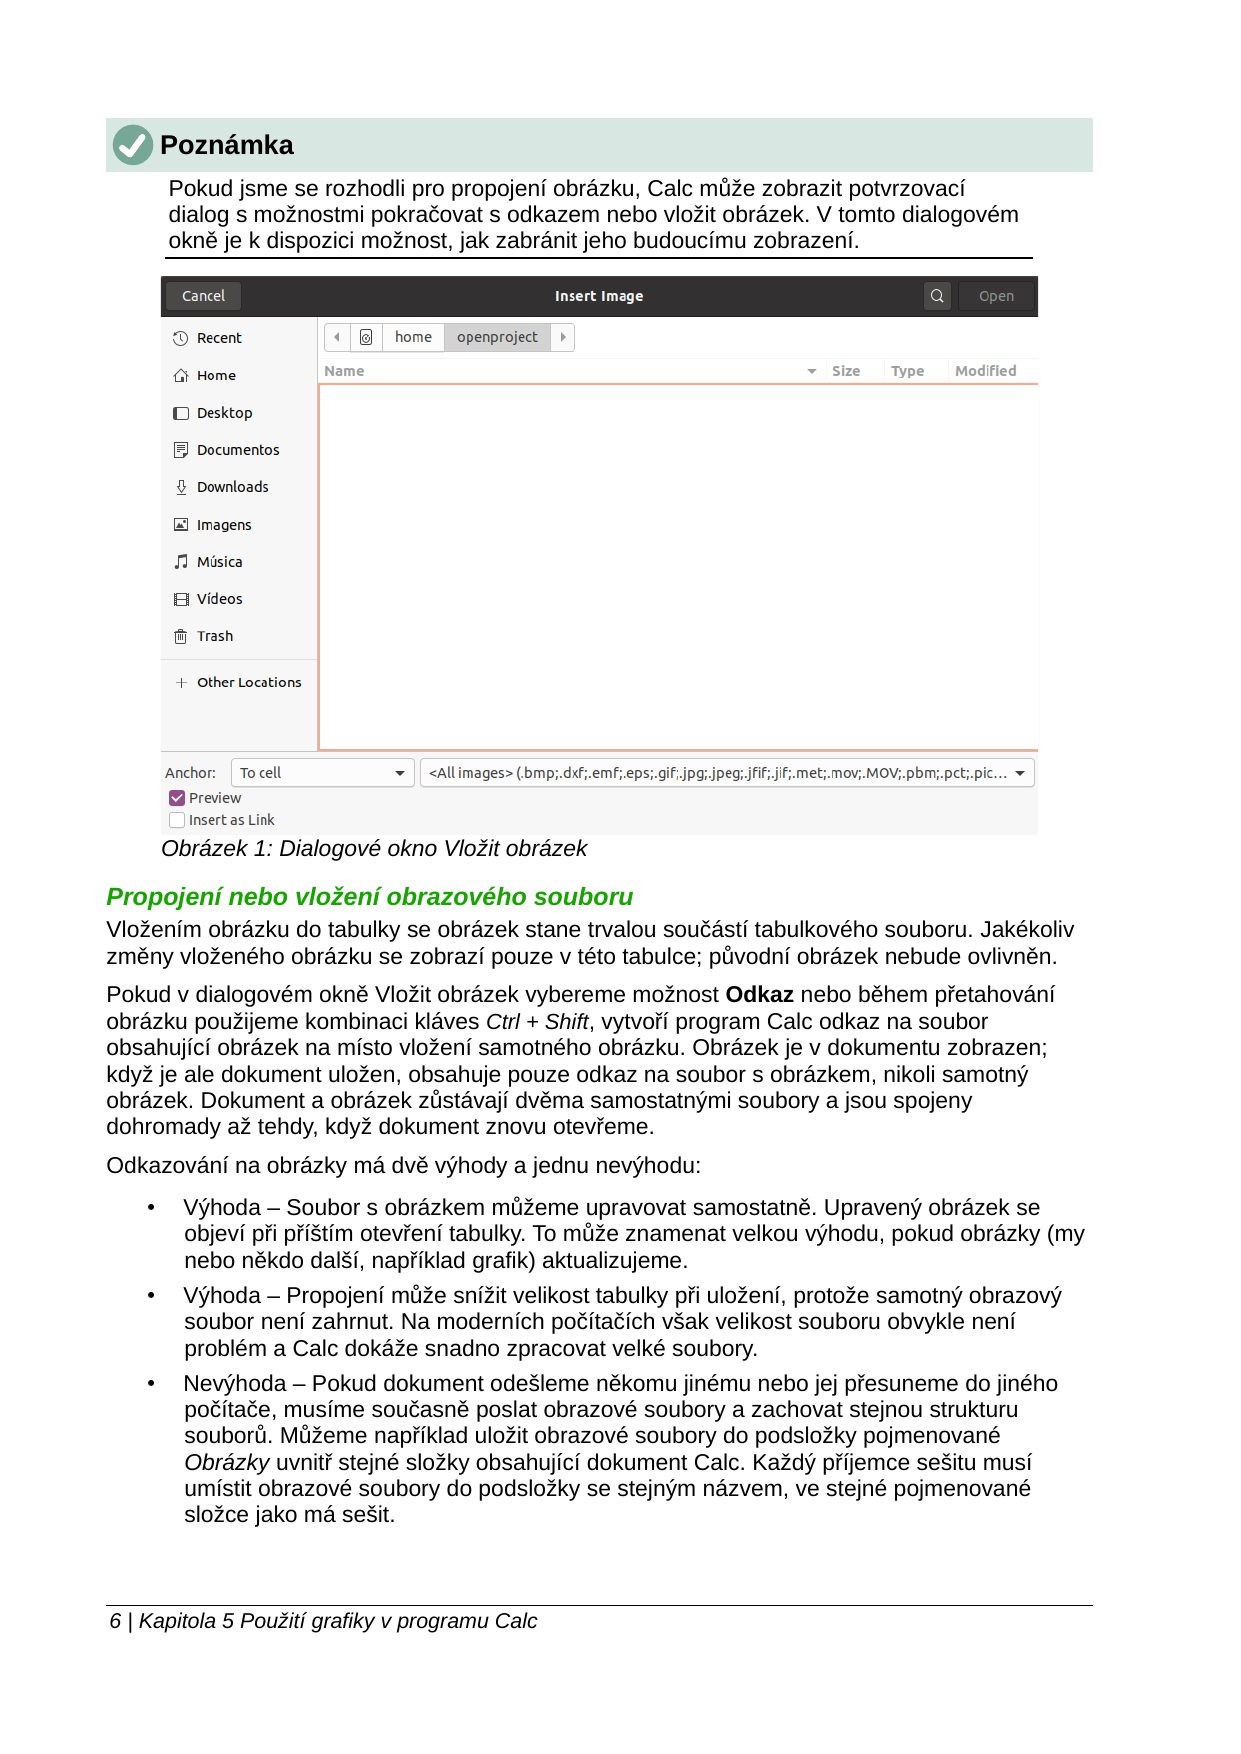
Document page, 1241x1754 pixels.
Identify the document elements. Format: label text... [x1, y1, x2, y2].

text Obrázek 1: Dialogové okno Vložit obrázek [161, 835, 1038, 861]
text Pokud v dialogovém okně Vložit obrázek vybereme možnost Odkaz nebo během přetahování obrázku použijeme kombinaci kláves Ctrl + Shift, vytvoří program Calc odkaz na soubor obsahující obrázek na místo vložení samotného obrázku. Obrázek je v dokumentu zobrazen; když je ale dokument uložen, obsahuje pouze odkaz na soubor s obrázkem, nikoli samotný obrázek. Dokument a obrázek zůstávají dvěma samostatnými soubory a jsou spojeny dohromady až tehdy, když dokument znovu otevřeme. [106, 981, 1093, 1139]
list Výhoda – Soubor s obrázkem můžeme upravovat samostatně. Upravený obrázek se objeví při příštím otevření tabulky. To může znamenat velkou výhodu, pokud obrázky (my nebo někdo další, například grafik) aktualizujeme. [144, 1191, 1093, 1273]
list Odkazování na obrázky má dvě výhody a jednu nevýhodu: [106, 1152, 1093, 1178]
picture [160, 276, 1039, 835]
list Výhoda – Propojení může snížit velikost tabulky při uložení, protože samotný obrazový soubor není zahrnut. Na moderních počítačích však velikost souboru obvykle není problém a Calc dokáže snadno zpracovat velké soubory. [144, 1279, 1093, 1361]
text Pokud jsme se rozhodli pro propojení obrázku, Calc může zobrazit potvrzovací dialog s možnostmi pokračovat s odkazem nebo vložit obrázek. V tomto dialogovém okně je k dispozici možnost, jak zabránit jeho budoucímu zobrazení. [165, 172, 1033, 257]
subtitle Poznámka [106, 118, 1093, 172]
list Nevýhoda – Pokud dokument odešleme někomu jinému nebo jej přesuneme do jiného počítače, musíme současně poslat obrazové soubory a zachovat stejnou strukturu souborů. Můžeme například uložit obrazové soubory do podsložky pojmenované Obrázky uvnitř stejné složky obsahující dokument Calc. Každý příjemce sešitu musí umístit obrazové soubory do podsložky se stejným názvem, ve stejné pojmenované složce jako má sešit. [144, 1367, 1093, 1531]
subtitle Propojení nebo vložení obrazového souboru [106, 882, 1093, 910]
text Vložením obrázku do tabulky se obrázek stane trvalou součástí tabulkového souboru. Jakékoliv změny vloženého obrázku se zobrazí pouze v této tabulce; původní obrázek nebude ovlivněn. [106, 916, 1093, 969]
